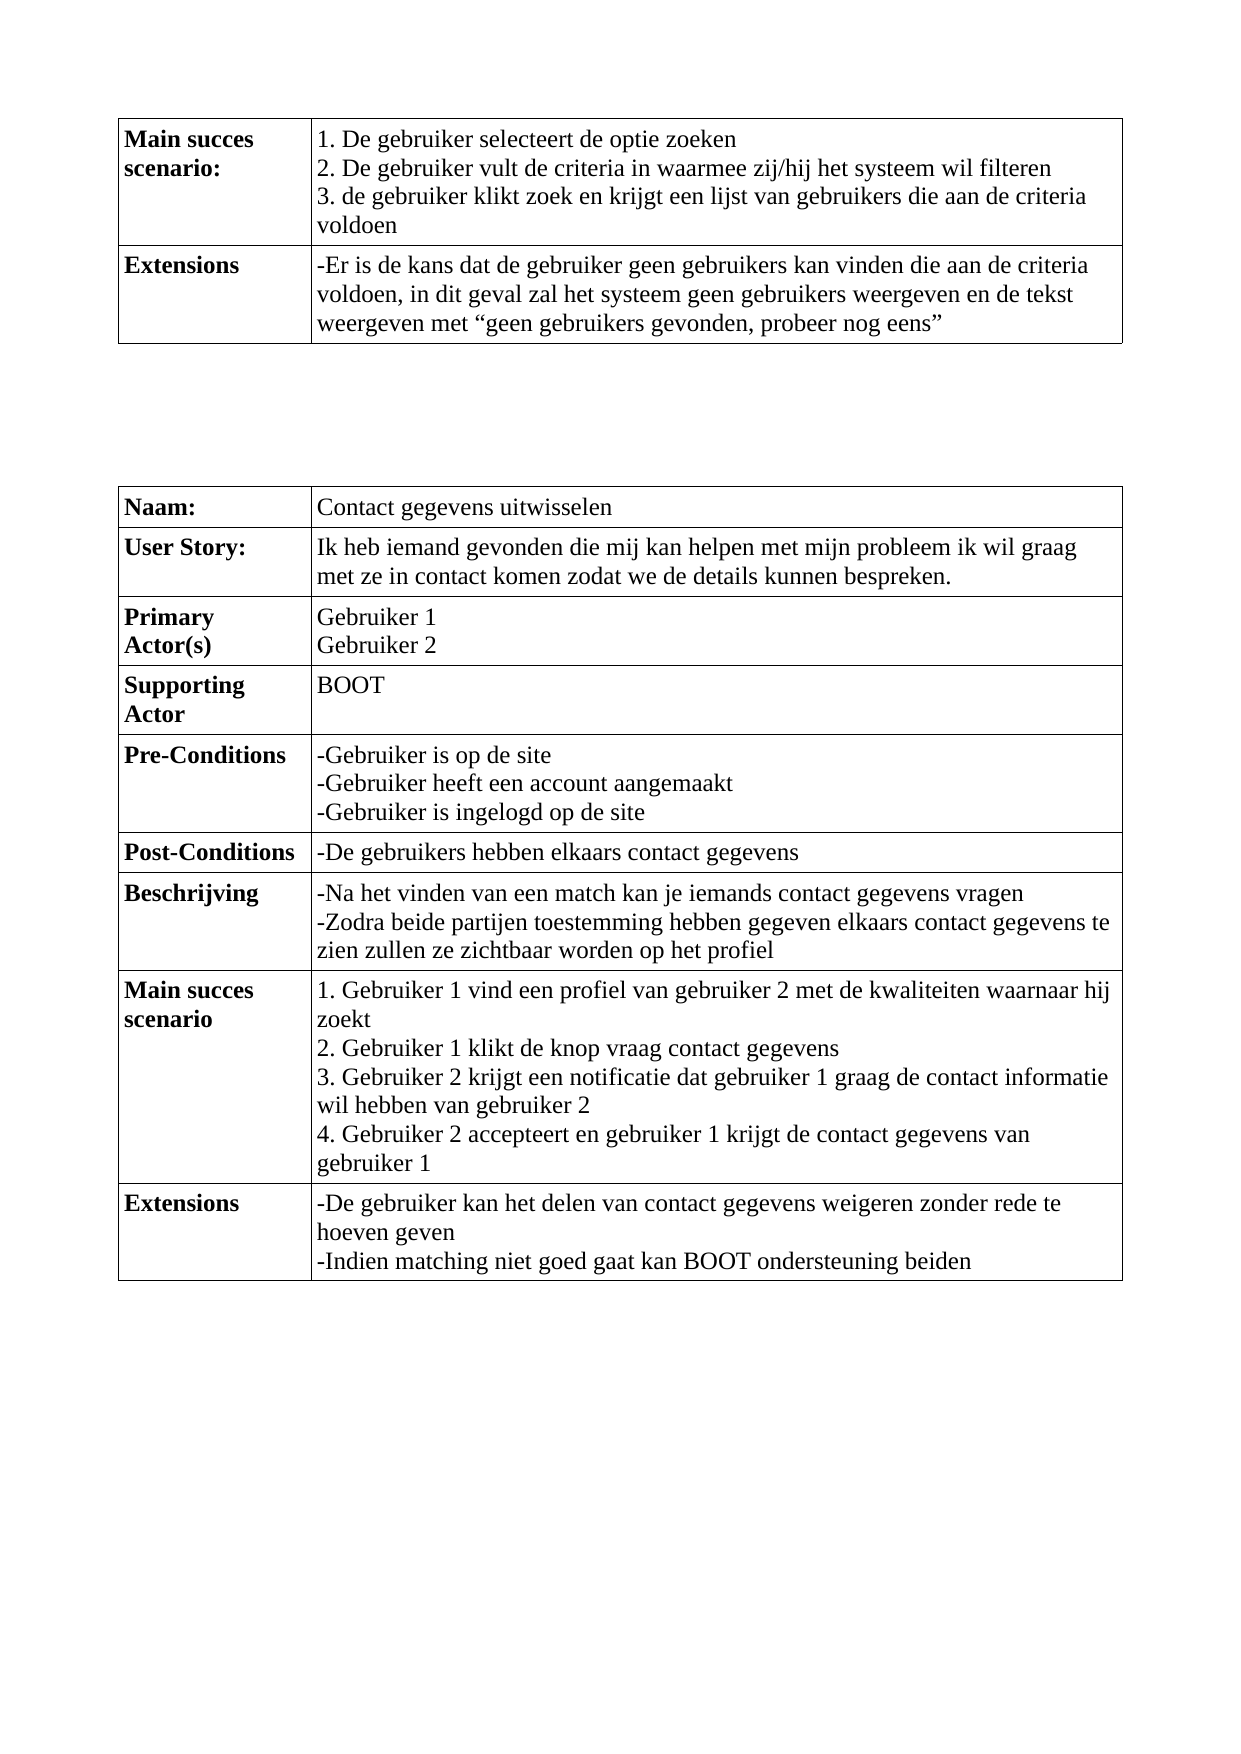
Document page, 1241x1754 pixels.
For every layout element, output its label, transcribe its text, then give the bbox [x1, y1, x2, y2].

table_cell Main succes scenario: [119, 119, 311, 245]
table_cell Gebruiker 1 Gebruiker 2 [312, 597, 1122, 665]
table_cell 1. Gebruiker 1 vind een profiel van gebruiker 2 met de kwaliteiten waarnaar hij zoekt 2. Gebruiker 1 klikt de knop vraag contact gegevens 3. Gebruiker 2 krijgt een notificatie dat gebruiker 1 graag de contact informatie wil hebben van gebruiker 2 4. Gebruiker 2 accepteert en gebruiker 1 krijgt de contact gegevens van gebruiker 1 [312, 971, 1122, 1183]
table_header Contact gegevens uitwisselen [312, 487, 1122, 527]
table_cell 1. De gebruiker selecteert de optie zoeken 2. De gebruiker vult de criteria in waarmee zij/hij het systeem wil filteren 3. de gebruiker klikt zoek en krijgt een lijst van gebruikers die aan de criteria voldoen [312, 119, 1122, 245]
table_cell Ik heb iemand gevonden die mij kan helpen met mijn probleem ik wil graag met ze in contact komen zodat we de details kunnen bespreken. [312, 528, 1122, 596]
table_cell -De gebruikers hebben elkaars contact gegevens [312, 833, 1122, 872]
table_cell Beschrijving [119, 873, 311, 970]
table_cell Supporting Actor [119, 666, 311, 734]
table_cell -Er is de kans dat de gebruiker geen gebruikers kan vinden die aan de criteria voldoen, in dit geval zal het systeem geen gebruikers weergeven en de tekst weergeven met “geen gebruikers gevonden, probeer nog eens” [312, 246, 1122, 342]
table_cell User Story: [119, 528, 311, 596]
table_cell Primary Actor(s) [119, 597, 311, 665]
table_header Naam: [119, 487, 311, 527]
table_cell -Gebruiker is op de site -Gebruiker heeft een account aangemaakt -Gebruiker is ingelogd op de site [312, 735, 1122, 832]
table_cell Pre-Conditions [119, 735, 311, 832]
table_cell Main succes scenario [119, 971, 311, 1183]
table_cell BOOT [312, 666, 1122, 734]
table_cell -Na het vinden van een match kan je iemands contact gegevens vragen -Zodra beide partijen toestemming hebben gegeven elkaars contact gegevens te zien zullen ze zichtbaar worden op het profiel [312, 873, 1122, 970]
table_cell Extensions [119, 246, 311, 342]
table_cell -De gebruiker kan het delen van contact gegevens weigeren zonder rede te hoeven geven -Indien matching niet goed gaat kan BOOT ondersteuning beiden [312, 1184, 1122, 1280]
table_cell Post-Conditions [119, 833, 311, 872]
table_cell Extensions [119, 1184, 311, 1280]
